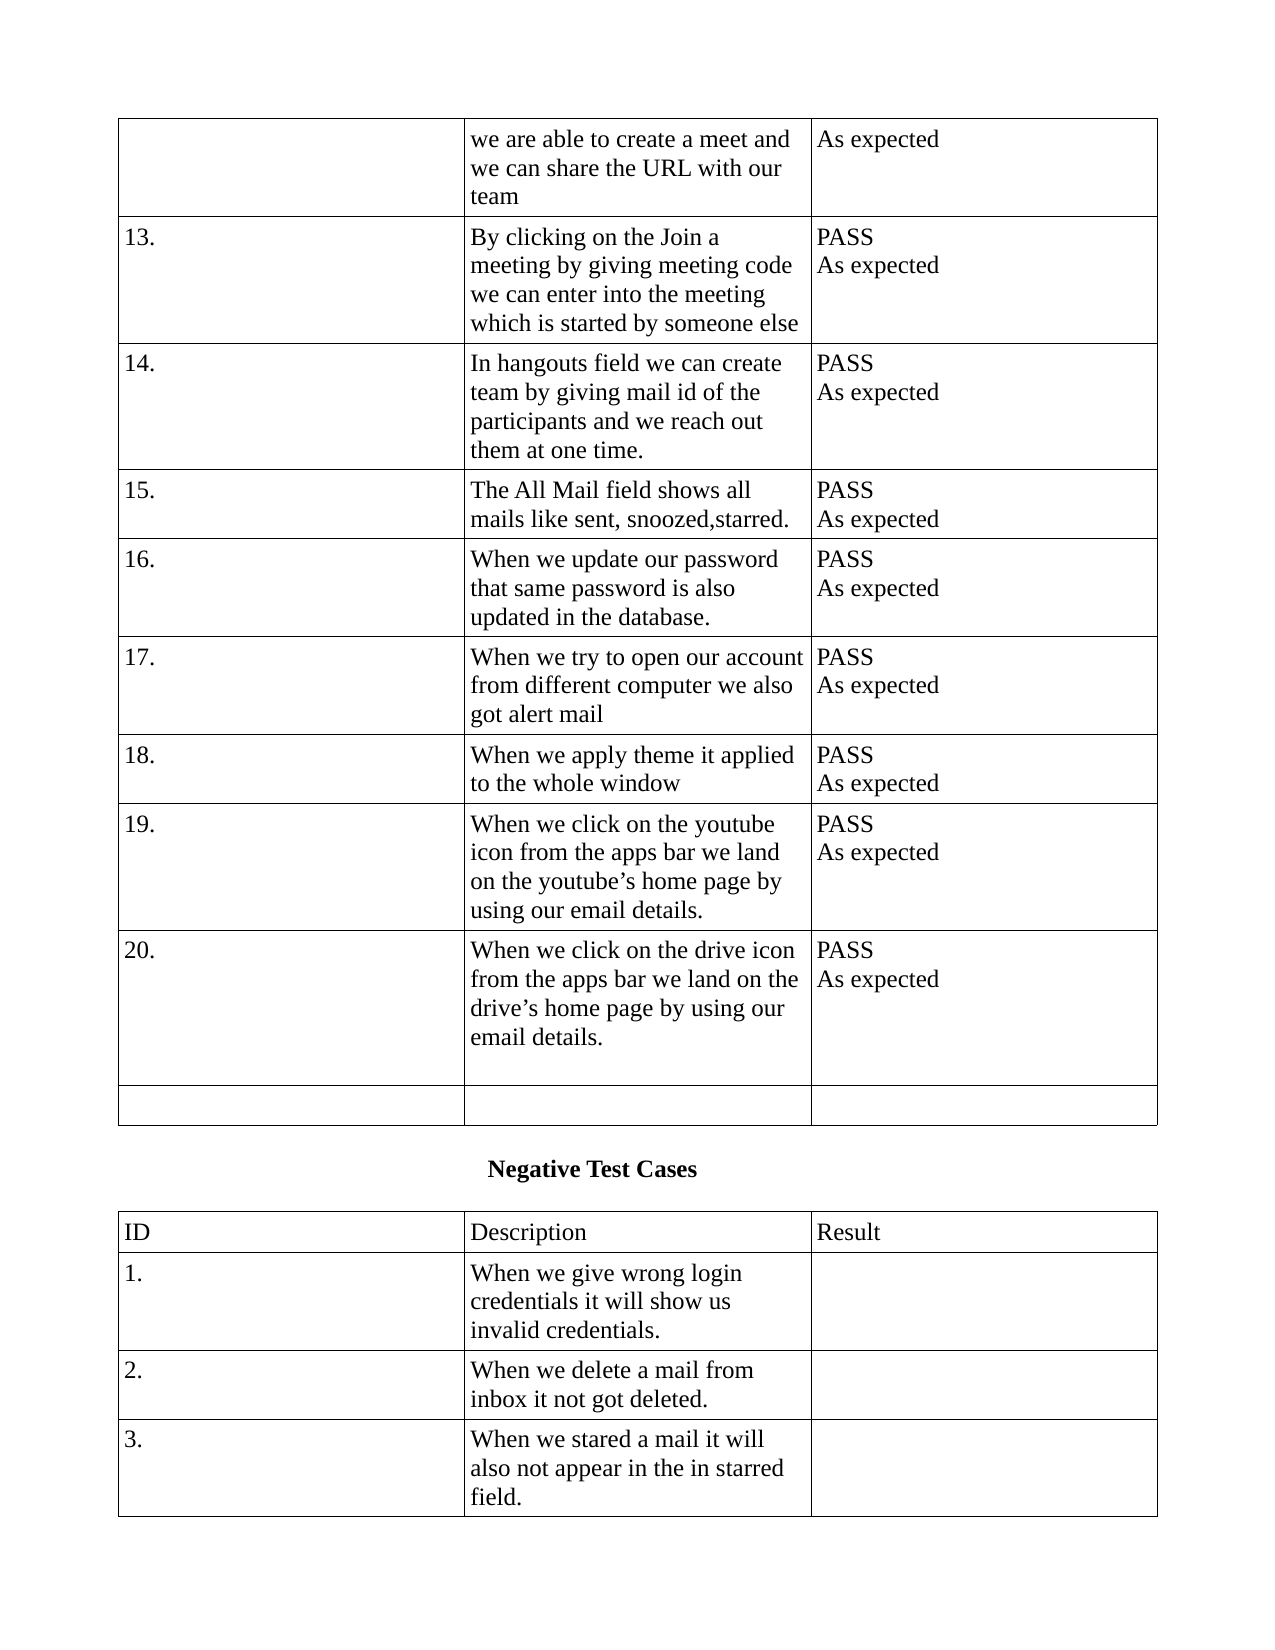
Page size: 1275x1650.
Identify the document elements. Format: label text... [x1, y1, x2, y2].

table_cell PASS As expected [812, 637, 1157, 734]
table_cell 1. [119, 1253, 464, 1349]
table_cell When we apply theme it applied to the whole window [465, 735, 811, 803]
table_cell PASS As expected [812, 735, 1157, 803]
table_cell 15. [119, 470, 464, 538]
table_cell PASS As expected [812, 470, 1157, 538]
table_cell [812, 1253, 1157, 1349]
table_cell we are able to create a meet and we can share the URL with our team [465, 119, 811, 216]
table_cell [119, 119, 464, 216]
table_cell 20. [119, 931, 464, 1085]
text Negative Test Cases [118, 1154, 1157, 1183]
table_cell When we click on the youtube icon from the apps bar we land on the youtube’s home page by using our email details. [465, 804, 811, 929]
table_cell When we click on the drive icon from the apps bar we land on the drive’s home page by using our email details. [465, 931, 811, 1085]
table_cell When we update our password that same password is also updated in the database. [465, 539, 811, 636]
table_cell [812, 1420, 1157, 1516]
table_cell PASS As expected [812, 344, 1157, 469]
table_header Description [465, 1212, 811, 1252]
table_header By clicking on the Join a meeting by giving meeting code we can enter into the meeting which is started by someone else [465, 217, 811, 343]
table_cell When we delete a mail from inbox it not got deleted. [465, 1351, 811, 1419]
table_cell [465, 1086, 811, 1125]
table_header ID [119, 1212, 464, 1252]
table_cell PASS As expected [812, 804, 1157, 929]
table_cell 3. [119, 1420, 464, 1516]
table_cell PASS As expected [812, 931, 1157, 1085]
table_cell The All Mail field shows all mails like sent, snoozed,starred. [465, 470, 811, 538]
table_cell When we try to open our account from different computer we also got alert mail [465, 637, 811, 734]
table_header PASS As expected [812, 217, 1157, 343]
table_cell [119, 1086, 464, 1125]
table_header 13. [119, 217, 464, 343]
table_cell 18. [119, 735, 464, 803]
table_cell 16. [119, 539, 464, 636]
table_cell When we give wrong login credentials it will show us invalid credentials. [465, 1253, 811, 1349]
table_header Result [812, 1212, 1157, 1252]
table_cell 19. [119, 804, 464, 929]
table_cell PASS As expected [812, 539, 1157, 636]
table_cell [812, 1351, 1157, 1419]
table_cell In hangouts field we can create team by giving mail id of the participants and we reach out them at one time. [465, 344, 811, 469]
table_cell 14. [119, 344, 464, 469]
table_cell 17. [119, 637, 464, 734]
table_cell As expected [812, 119, 1157, 216]
table_cell [812, 1086, 1157, 1125]
table_cell 2. [119, 1351, 464, 1419]
table_cell When we stared a mail it will also not appear in the in starred field. [465, 1420, 811, 1516]
